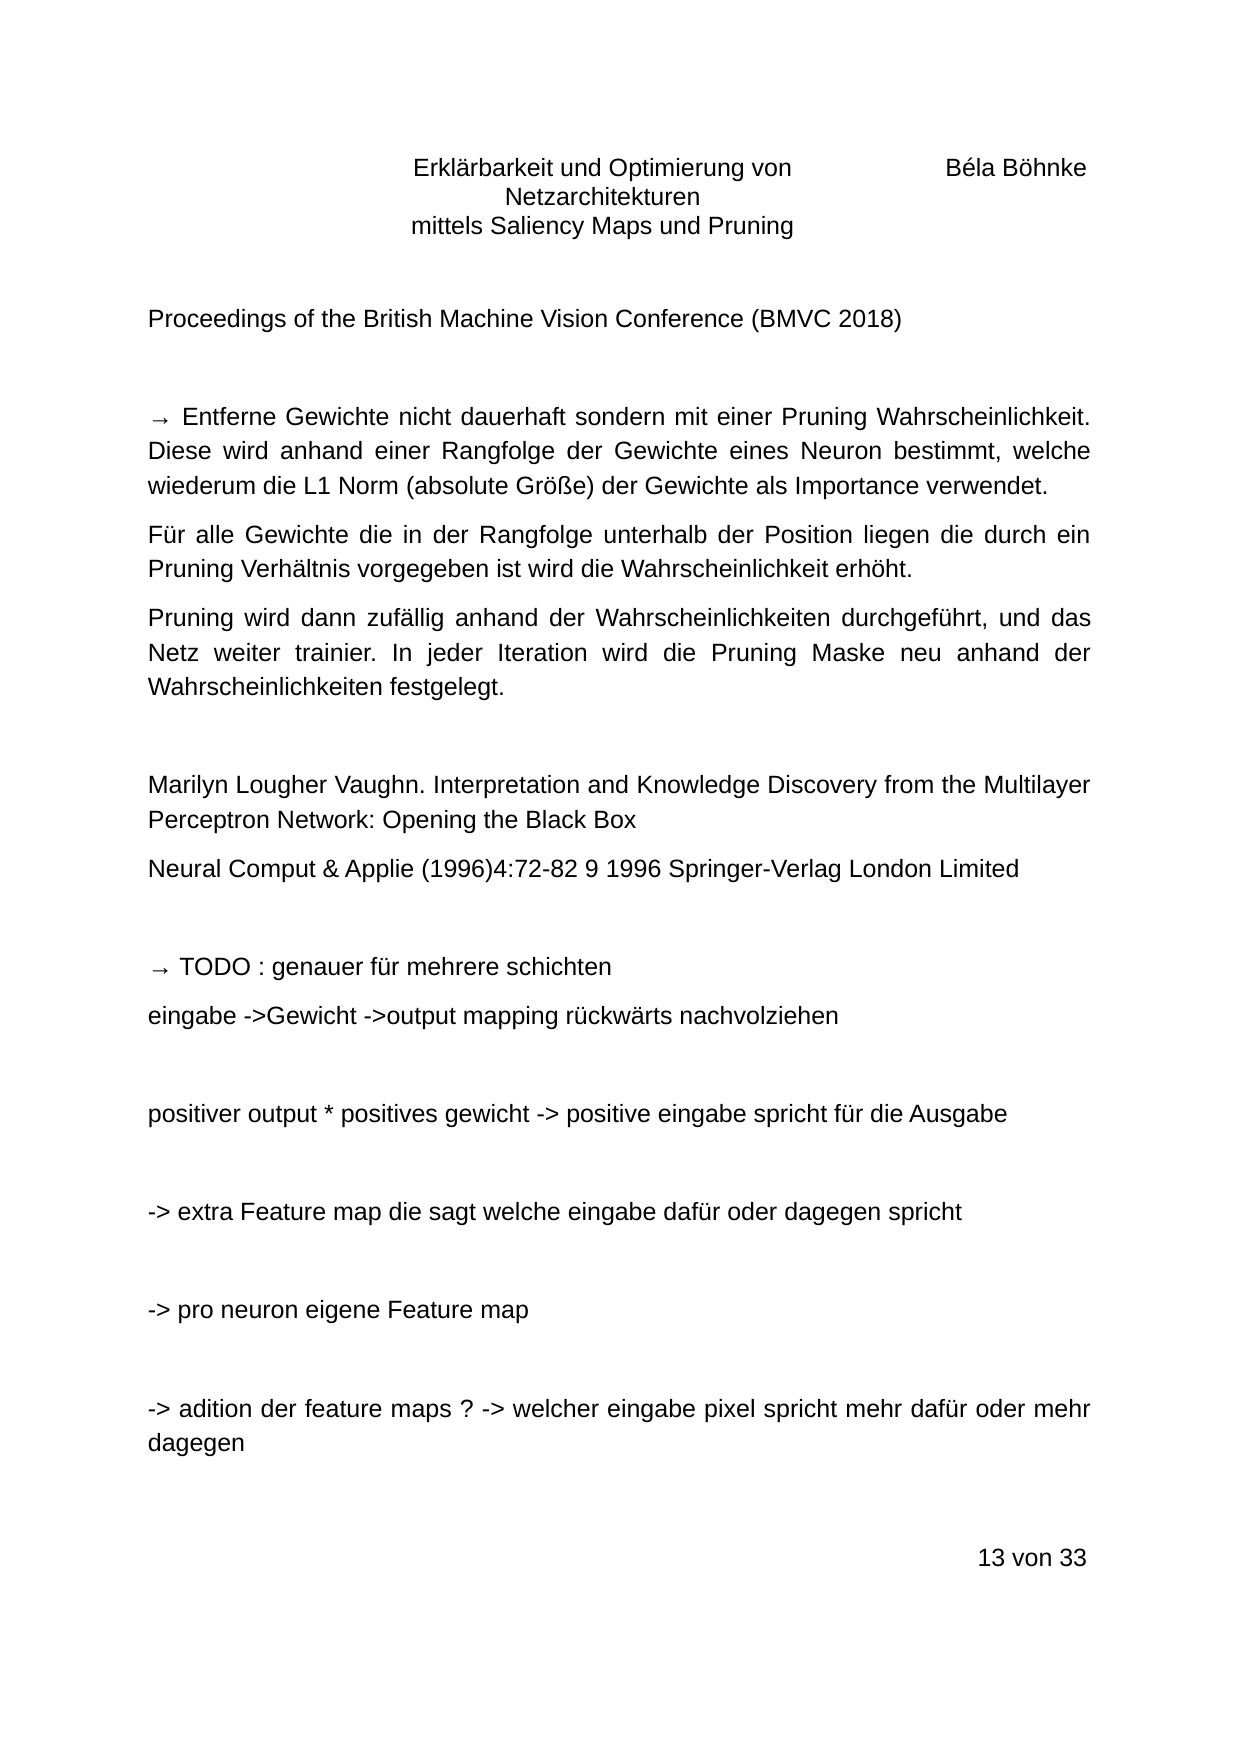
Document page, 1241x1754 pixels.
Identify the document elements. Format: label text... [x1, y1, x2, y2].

text → TODO : genauer für mehrere schichten [148, 952, 1093, 981]
text Für alle Gewichte die in der Rangfolge unterhalb der Position liegen die durch ein Pruning Verhältnis vorgegeben ist wird die Wahrscheinlichkeit erhöht. [148, 520, 1093, 583]
text -> pro neuron eigene Feature map [148, 1295, 1093, 1324]
text -> adition der feature maps ? -> welcher eingabe pixel spricht mehr dafür oder mehr dagegen [148, 1393, 1093, 1457]
text positiver output * positives gewicht -> positive eingabe spricht für die Ausgabe [148, 1099, 1093, 1128]
text eingabe ->Gewicht ->output mapping rückwärts nachvolziehen [148, 1001, 1093, 1030]
text → Entferne Gewichte nicht dauerhaft sondern mit einer Pruning Wahrscheinlichkeit. Diese wird anhand einer Rangfolge der Gewichte eines Neuron bestimmt, welche wiederum die L1 Norm (absolute Größe) der Gewichte als Importance verwendet. [148, 402, 1093, 499]
text Neural Comput & Applie (1996)4:72-82 9 1996 Springer-Verlag London Limited [148, 854, 1093, 883]
text -> extra Feature map die sagt welche eingabe dafür oder dagegen spricht [148, 1197, 1093, 1226]
text Pruning wird dann zufällig anhand der Wahrscheinlichkeiten durchgeführt, und das Netz weiter trainier. In jeder Iteration wird die Pruning Maske neu anhand der Wahrscheinlichkeiten festgelegt. [148, 603, 1093, 701]
text Proceedings of the British Machine Vision Conference (BMVC 2018) [148, 303, 1093, 332]
text Marilyn Lougher Vaughn. Interpretation and Knowledge Discovery from the Multilayer Perceptron Network: Opening the Black Box [148, 770, 1093, 833]
